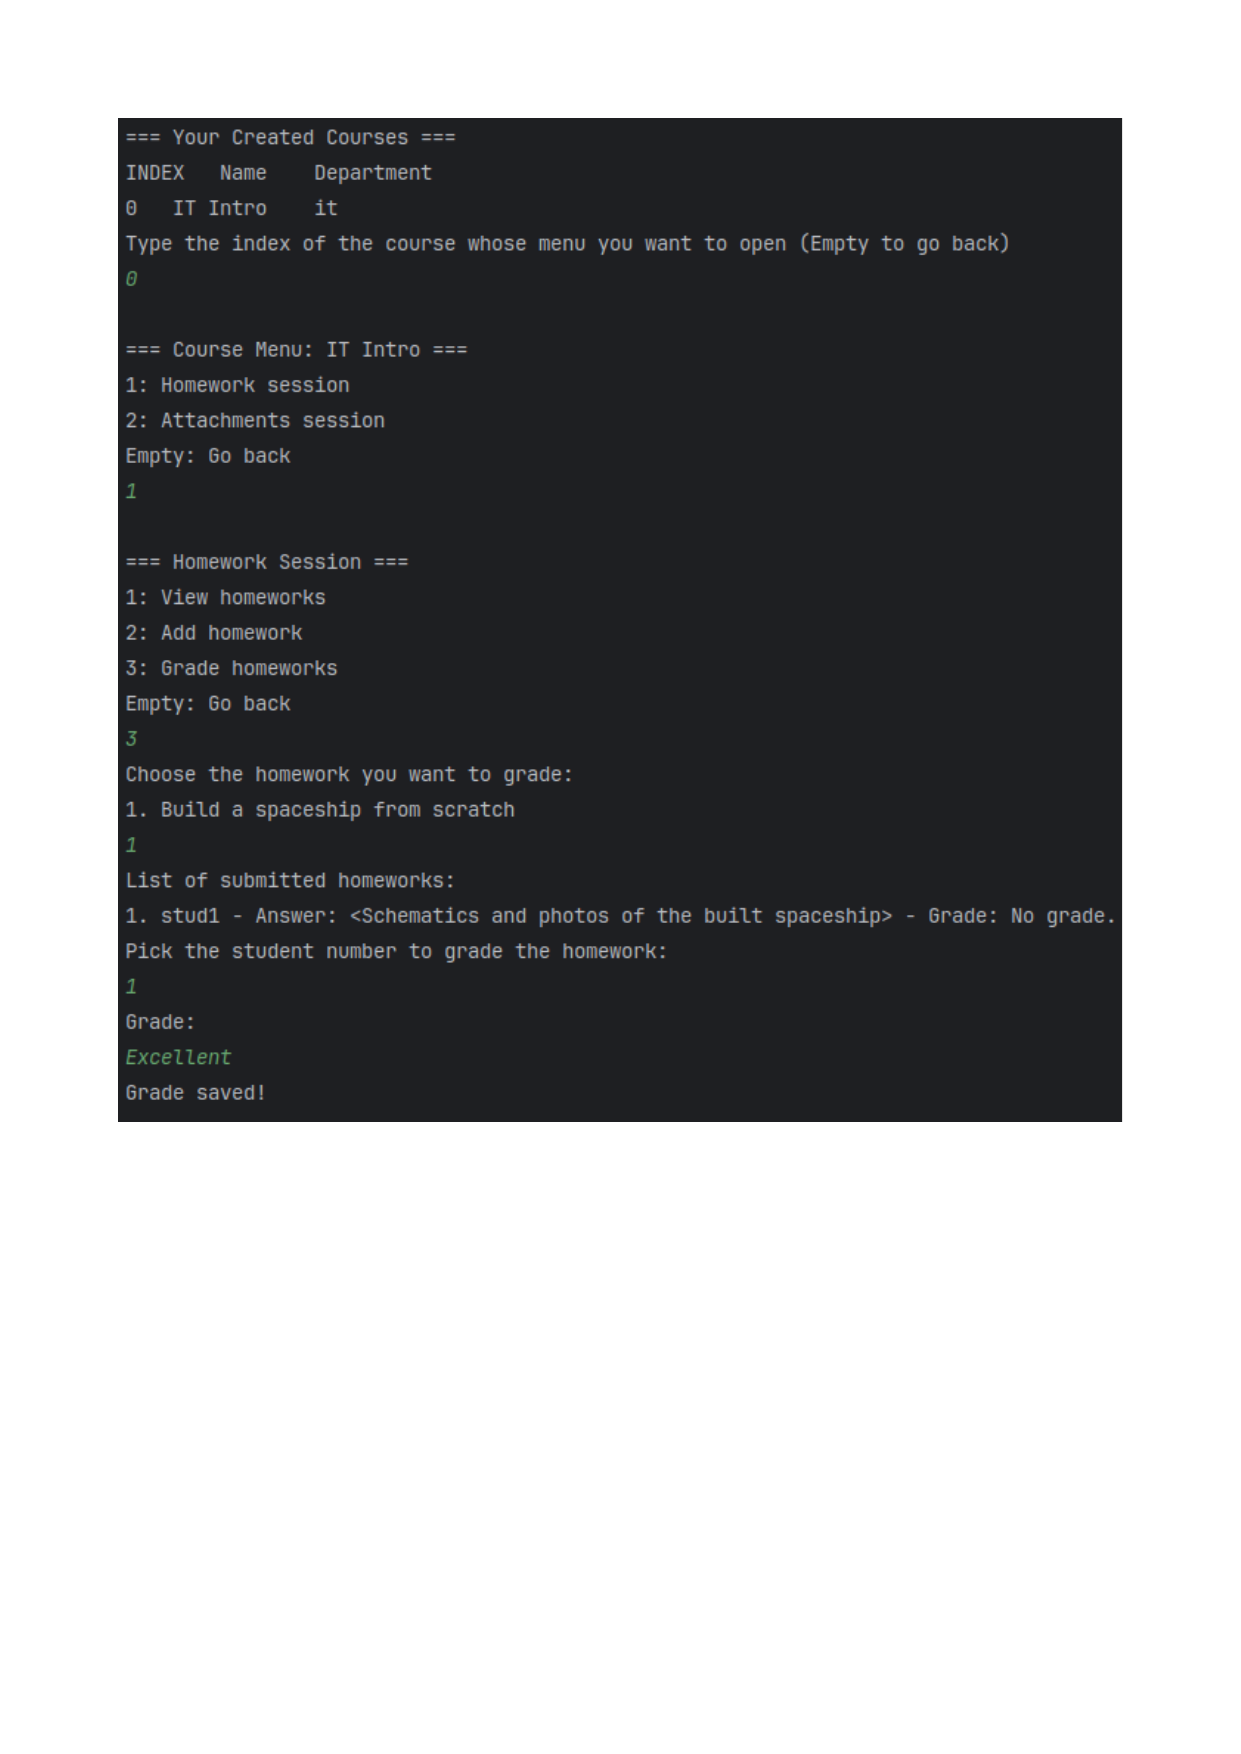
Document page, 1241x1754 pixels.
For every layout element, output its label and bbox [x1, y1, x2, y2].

picture [118, 118, 1123, 1122]
